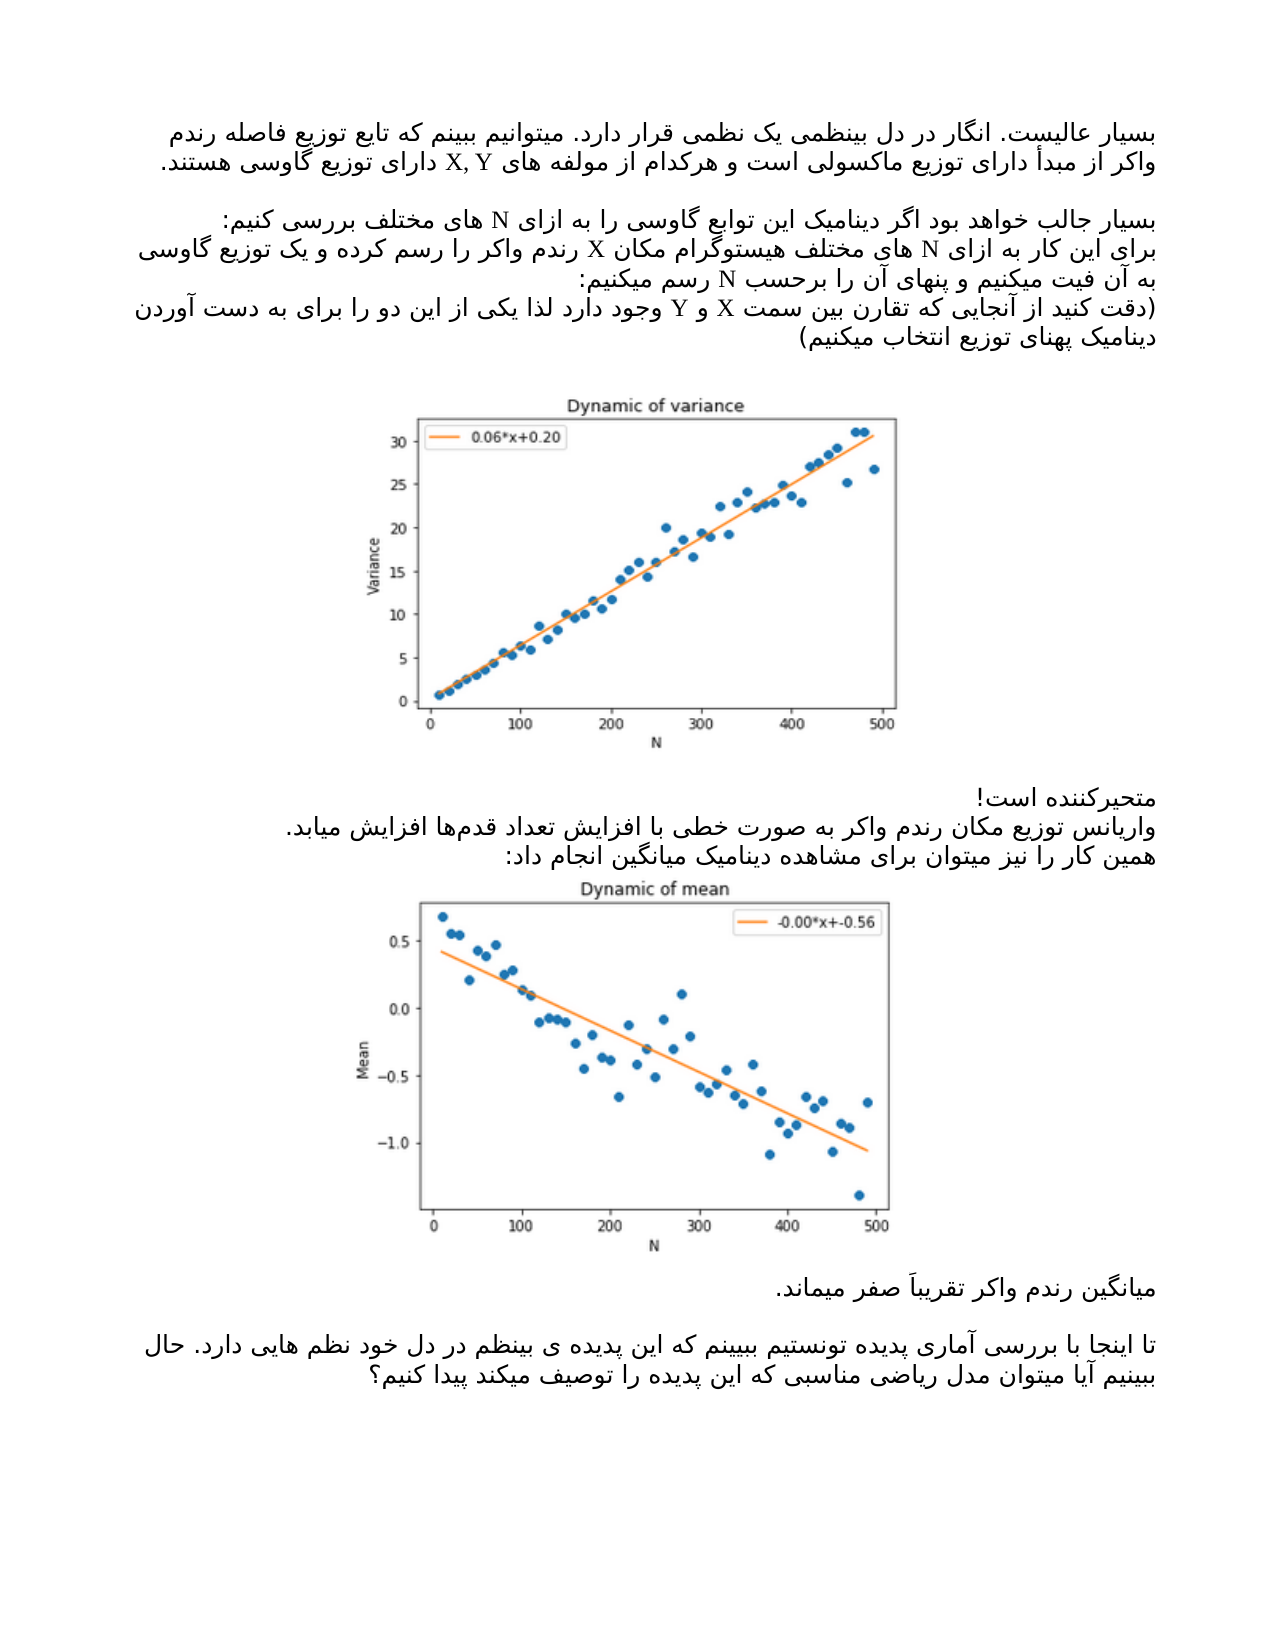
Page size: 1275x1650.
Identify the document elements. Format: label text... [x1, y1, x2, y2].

text بسیار عالیست. انگار در دل بینظمی یک نظمی قرار دارد. میتوانیم ببینم که تایع توزیع فاصله رندم واکر از مبدأ دارای توزیع ماکسولی است و هرکدام از مولفه های X, Y دارای توزیع گاوسی هستند. [118, 118, 1157, 177]
text برای این کار به ازای N های مختلف هیستوگرام مکان X رندم واکر را رسم کرده و یک توزیع گاوسی به آن فیت میکنیم و پنهای آن را برحسب N رسم میکنیم: [118, 234, 1157, 293]
text بسیار جالب خواهد بود اگر دینامیک این توابع گاوسی را به ازای N های مختلف بررسی کنیم: [118, 205, 1157, 234]
text تا اینجا با بررسی آماری پدیده تونستیم ببیینم که این پدیده ی بینظم در دل خود نظم هایی دارد. حال ببینیم آیا میتوان مدل ریاضی مناسبی که این پدیده را توصیف میکند پیدا کنیم؟ [118, 1331, 1157, 1389]
text (دقت کنید از آنجایی که تقارن بین سمت X و Y وجود دارد لذا یکی از این دو را برای به دست آوردن دینامیک پهنای توزیع انتخاب میکنیم) [118, 293, 1157, 352]
text واریانس توزیع مکان رندم واکر به صورت خطی با افزایش تعداد قدم‌ها افزایش میابد. [118, 812, 1157, 841]
text متحیرکننده است! [118, 783, 1157, 812]
picture [336, 870, 939, 1272]
text همین کار را نیز میتوان برای مشاهده دینامیک میانگین انجام داد: [118, 841, 1157, 870]
text میانگین رندم واکر تقریباً صفر میماند. [118, 1273, 1157, 1302]
picture [348, 379, 969, 763]
